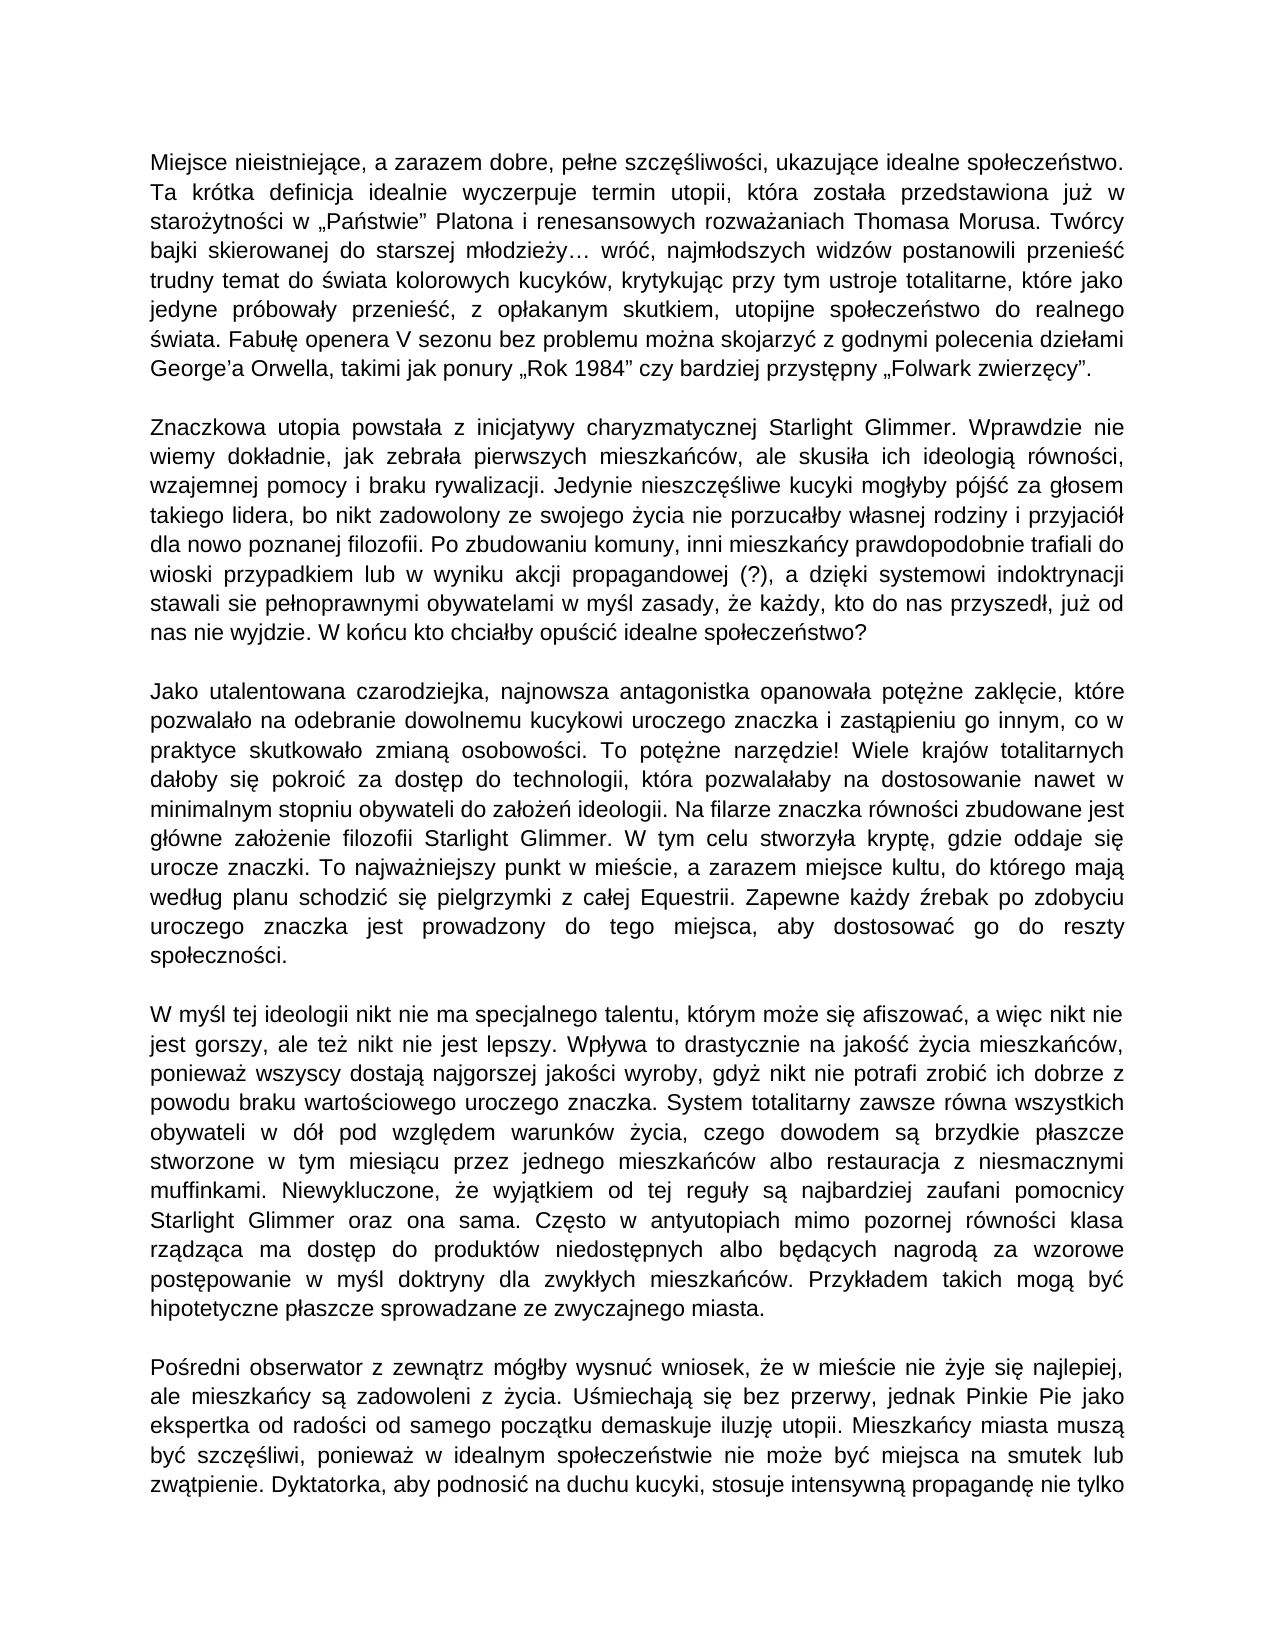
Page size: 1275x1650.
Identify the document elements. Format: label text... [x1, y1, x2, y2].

text Pośredni obserwator z zewnątrz mógłby wysnuć wniosek, że w mieście nie żyje się najlepiej, ale mieszkańcy są zadowoleni z życia. Uśmiechają się bez przerwy, jednak Pinkie Pie jako ekspertka od radości od samego początku demaskuje iluzję utopii. Mieszkańcy miasta muszą być szczęśliwi, ponieważ w idealnym społeczeństwie nie może być miejsca na smutek lub zwątpienie. Dyktatorka, aby podnosić na duchu kucyki, stosuje intensywną propagandę nie tylko [150, 1354, 1125, 1497]
text Miejsce nieistniejące, a zarazem dobre, pełne szczęśliwości, ukazujące idealne społeczeństwo. Ta krótka definicja idealnie wyczerpuje termin utopii, która została przedstawiona już w starożytności w „Państwie” Platona i renesansowych rozważaniach Thomasa Morusa. Twórcy bajki skierowanej do starszej młodzieży… wróć, najmłodszych widzów postanowili przenieść trudny temat do świata kolorowych kucyków, krytykując przy tym ustroje totalitarne, które jako jedyne próbowały przenieść, z opłakanym skutkiem, utopijne społeczeństwo do realnego świata. Fabułę openera V sezonu bez problemu można skojarzyć z godnymi polecenia dziełami George’a Orwella, takimi jak ponury „Rok 1984” czy bardziej przystępny „Folwark zwierzęcy”. [150, 150, 1125, 381]
text W myśl tej ideologii nikt nie ma specjalnego talentu, którym może się afiszować, a więc nikt nie jest gorszy, ale też nikt nie jest lepszy. Wpływa to drastycznie na jakość życia mieszkańców, ponieważ wszyscy dostają najgorszej jakości wyroby, gdyż nikt nie potrafi zrobić ich dobrze z powodu braku wartościowego uroczego znaczka. System totalitarny zawsze równa wszystkich obywateli w dół pod względem warunków życia, czego dowodem są brzydkie płaszcze stworzone w tym miesiącu przez jednego mieszkańców albo restauracja z niesmacznymi muffinkami. Niewykluczone, że wyjątkiem od tej reguły są najbardziej zaufani pomocnicy Starlight Glimmer oraz ona sama. Często w antyutopiach mimo pozornej równości klasa rządząca ma dostęp do produktów niedostępnych albo będących nagrodą za wzorowe postępowanie w myśl doktryny dla zwykłych mieszkańców. Przykładem takich mogą być hipotetyczne płaszcze sprowadzane ze zwyczajnego miasta. [150, 1002, 1125, 1321]
text Jako utalentowana czarodziejka, najnowsza antagonistka opanowała potężne zaklęcie, które pozwalało na odebranie dowolnemu kucykowi uroczego znaczka i zastąpieniu go innym, co w praktyce skutkowało zmianą osobowości. To potężne narzędzie! Wiele krajów totalitarnych dałoby się pokroić za dostęp do technologii, która pozwalałaby na dostosowanie nawet w minimalnym stopniu obywateli do założeń ideologii. Na filarze znaczka równości zbudowane jest główne założenie filozofii Starlight Glimmer. W tym celu stworzyła kryptę, gdzie oddaje się urocze znaczki. To najważniejszy punkt w mieście, a zarazem miejsce kultu, do którego mają według planu schodzić się pielgrzymki z całej Equestrii. Zapewne każdy źrebak po zdobyciu uroczego znaczka jest prowadzony do tego miejsca, aby dostosować go do reszty społeczności. [150, 679, 1125, 969]
text Znaczkowa utopia powstała z inicjatywy charyzmatycznej Starlight Glimmer. Wprawdzie nie wiemy dokładnie, jak zebrała pierwszych mieszkańców, ale skusiła ich ideologią równości, wzajemnej pomocy i braku rywalizacji. Jedynie nieszczęśliwe kucyki mogłyby pójść za głosem takiego lidera, bo nikt zadowolony ze swojego życia nie porzucałby własnej rodziny i przyjaciół dla nowo poznanej filozofii. Po zbudowaniu komuny, inni mieszkańcy prawdopodobnie trafiali do wioski przypadkiem lub w wyniku akcji propagandowej (?), a dzięki systemowi indoktrynacji stawali sie pełnoprawnymi obywatelami w myśl zasady, że każdy, kto do nas przyszedł, już od nas nie wyjdzie. W końcu kto chciałby opuścić idealne społeczeństwo? [150, 414, 1125, 646]
